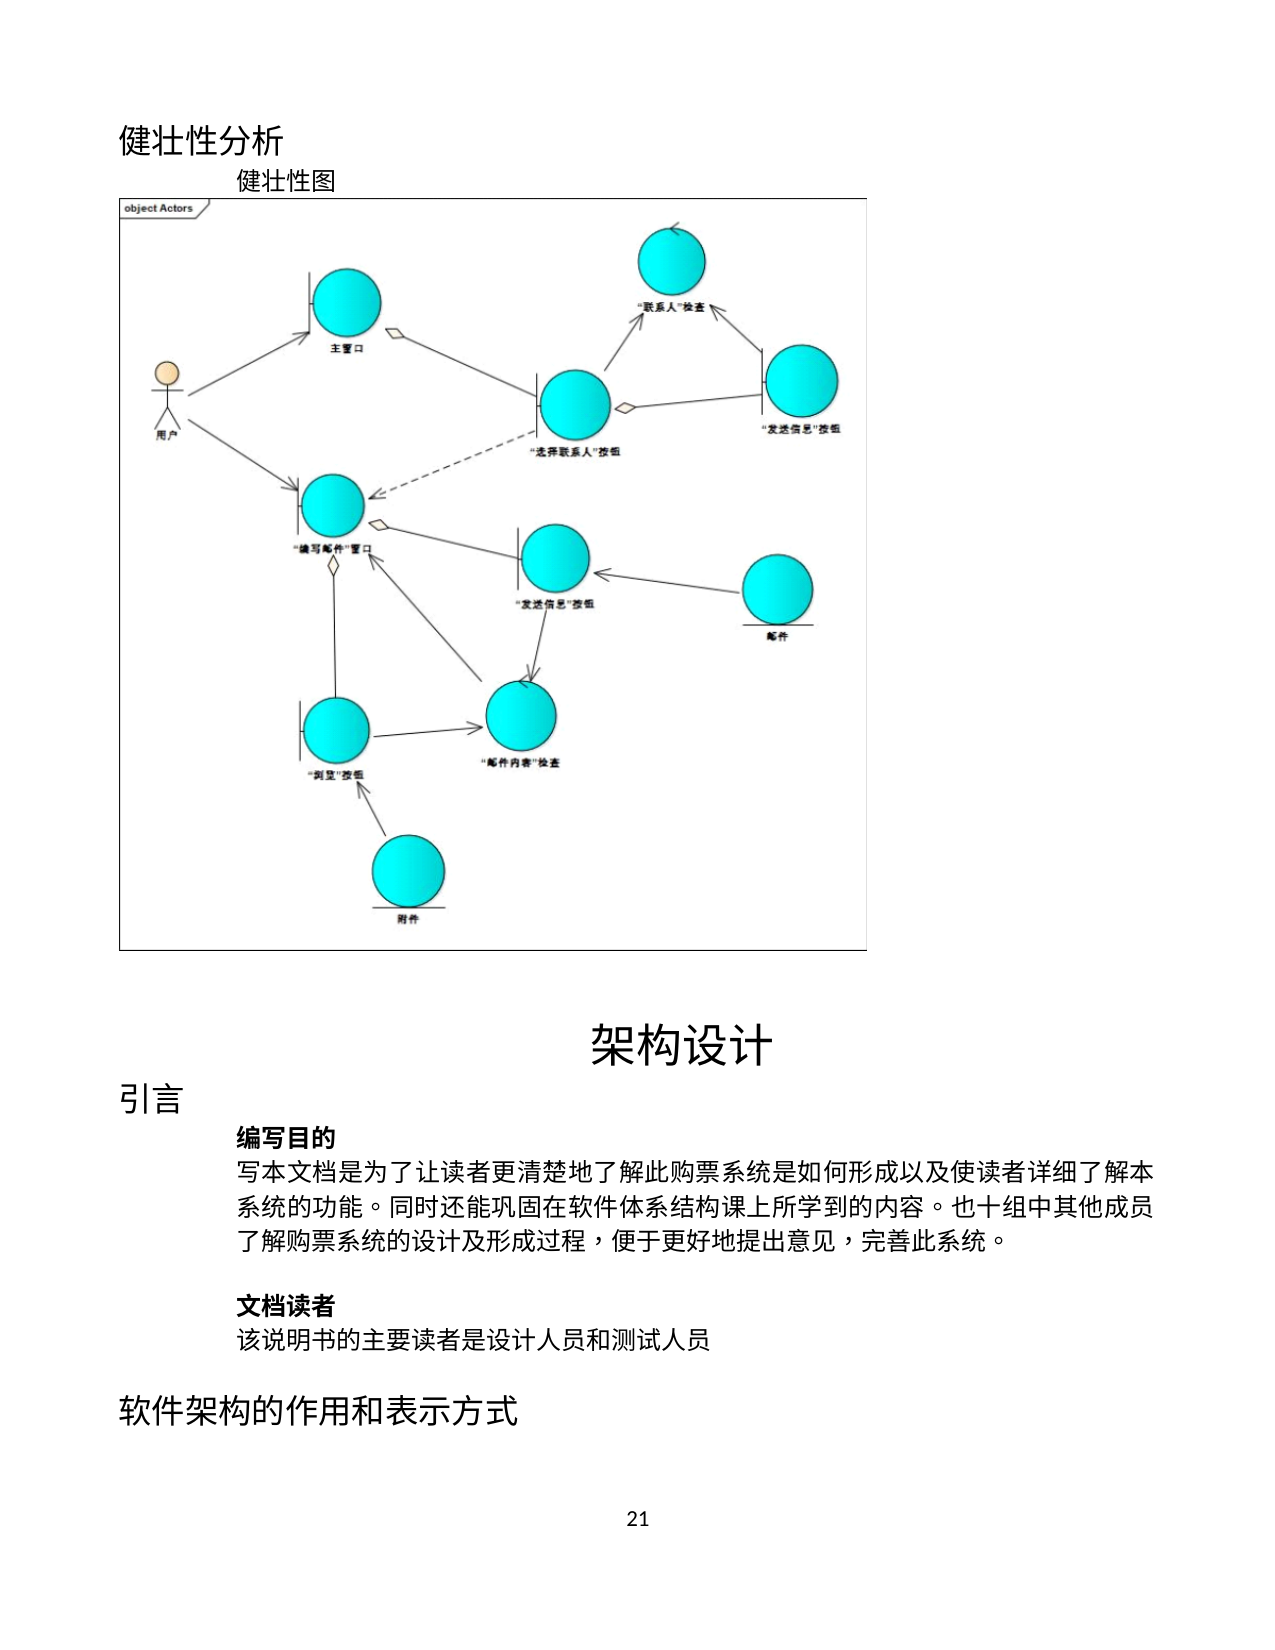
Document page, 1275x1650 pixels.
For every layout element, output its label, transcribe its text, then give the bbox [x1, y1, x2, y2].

text 软件架构的作用和表示方式 [118, 1388, 1157, 1433]
text 该说明书的主要读者是设计人员和测试人员 [118, 1323, 1157, 1357]
text 编写目的 [118, 1121, 1157, 1155]
text 健壮性分析 [118, 118, 1157, 163]
text 健壮性图 [118, 163, 1157, 198]
text 引言 [118, 1076, 1157, 1121]
text 写本文档是为了让读者更清楚地了解此购票系统是如何形成以及使读者详细了解本 系统的功能。同时还能巩固在软件体系结构课上所学到的内容。也十组中其他成员 了解购票系统的设计及形成过程，便于更好地提出意见，完善此系统。 [118, 1155, 1157, 1257]
text 架构设计 [118, 1013, 1157, 1076]
text 文档读者 [118, 1288, 1157, 1323]
